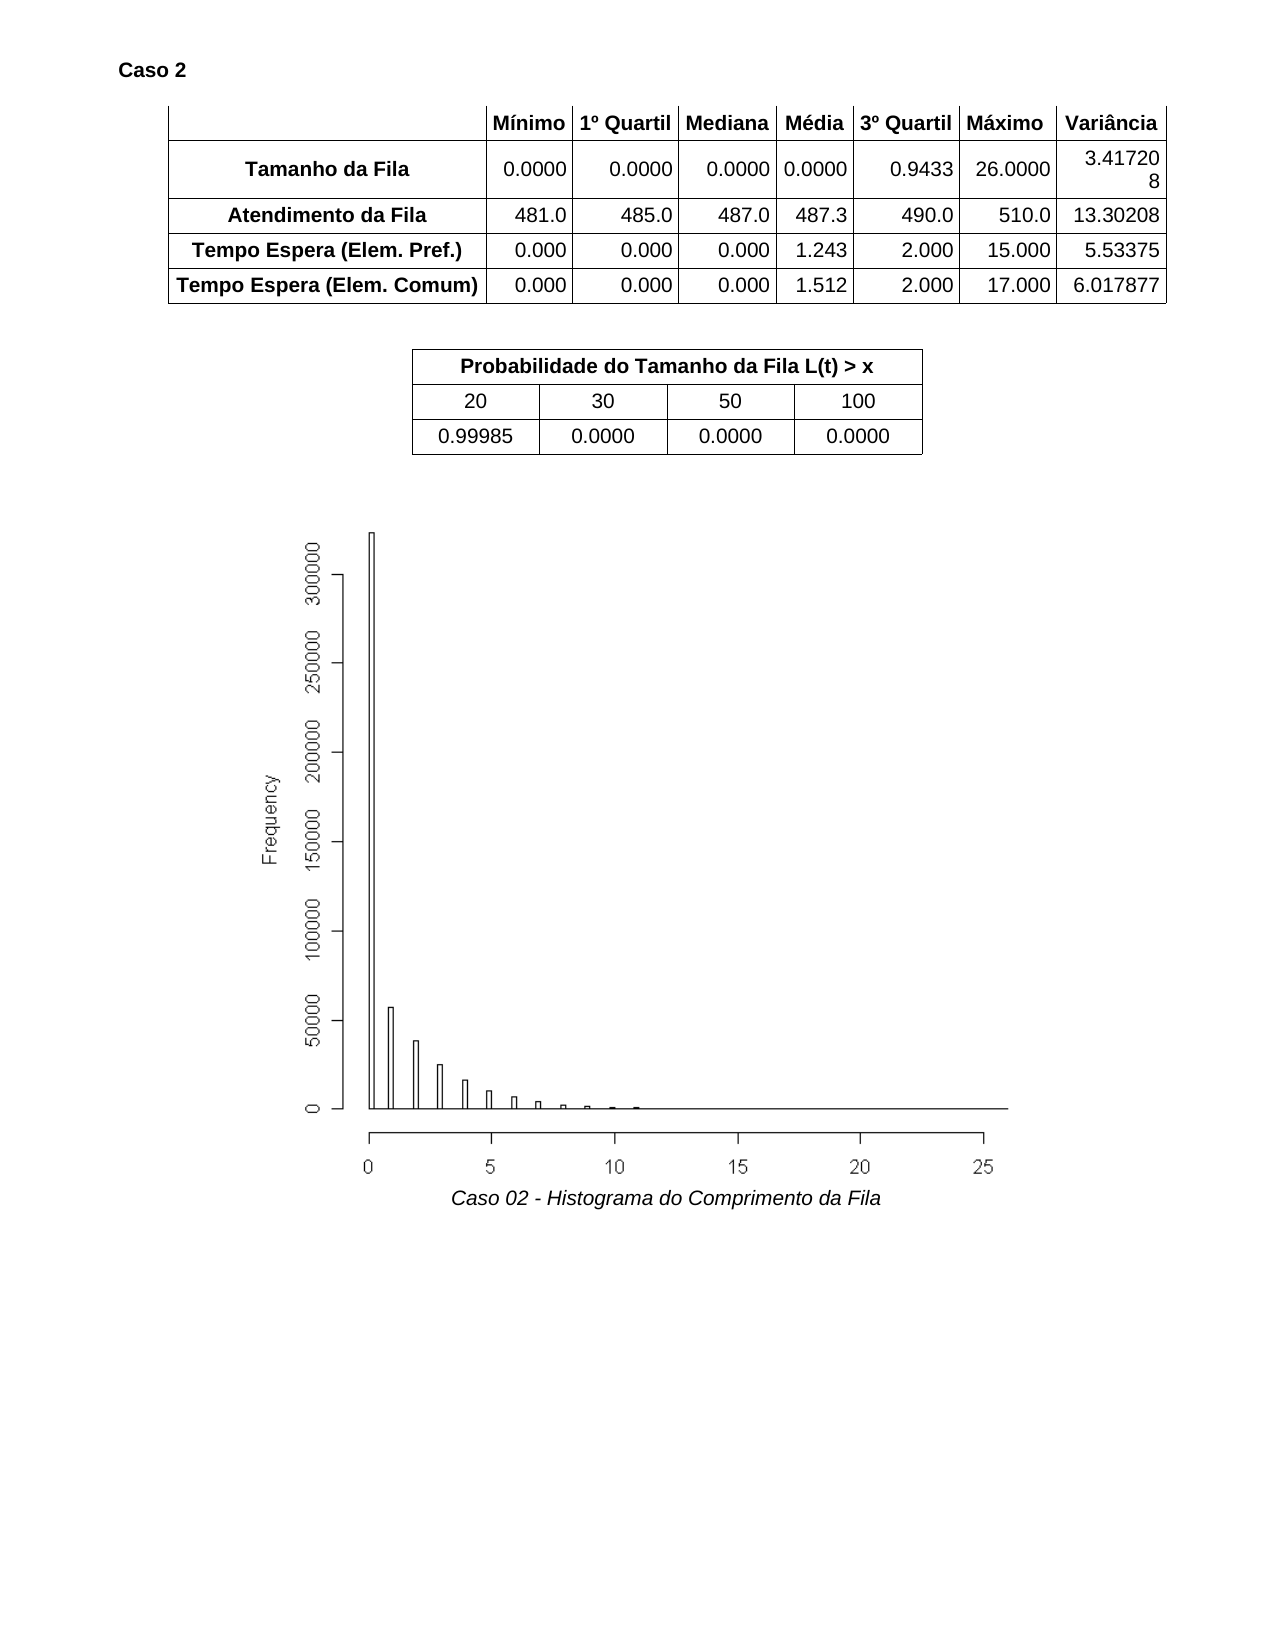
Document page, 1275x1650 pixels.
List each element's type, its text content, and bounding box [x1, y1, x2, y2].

table_cell 0.0000 [487, 141, 572, 198]
table_cell 13.30208 [1057, 199, 1166, 233]
table_cell 2.000 [854, 234, 959, 268]
table_header Probabilidade do Tamanho da Fila L(t) > x [413, 350, 922, 384]
table_cell 50 [668, 385, 794, 419]
table_cell 17.000 [960, 269, 1056, 303]
table_cell 0.99985 [413, 420, 539, 453]
table_cell 510.0 [960, 199, 1056, 233]
table_cell 485.0 [573, 199, 678, 233]
table_cell 2.000 [854, 269, 959, 303]
table_header 1º Quartil [573, 106, 678, 140]
table_cell 5.53375 [1057, 234, 1166, 268]
table_cell 0.0000 [668, 420, 794, 453]
table_cell 0.0000 [573, 141, 678, 198]
table_header Média [777, 106, 853, 140]
table_cell Tempo Espera (Elem. Comum) [169, 269, 486, 303]
table_cell Atendimento da Fila [169, 199, 486, 233]
table_cell 0.000 [679, 234, 776, 268]
table_cell 0.000 [573, 269, 678, 303]
table_header 3º Quartil [854, 106, 959, 140]
picture [255, 512, 1079, 1187]
table_header Mínimo [487, 106, 572, 140]
table_cell 481.0 [487, 199, 572, 233]
table_cell 1.512 [777, 269, 853, 303]
table_cell 0.000 [679, 269, 776, 303]
table_cell 0.0000 [777, 141, 853, 198]
table_cell 15.000 [960, 234, 1056, 268]
table_header Variância [1057, 106, 1166, 140]
table_cell 0.0000 [795, 420, 922, 453]
table_cell 0.0000 [540, 420, 667, 453]
table_cell 0.000 [573, 234, 678, 268]
table_cell 0.000 [487, 269, 572, 303]
table_cell 1.243 [777, 234, 853, 268]
table_cell Tamanho da Fila [169, 141, 486, 198]
table_cell 100 [795, 385, 922, 419]
table_cell 30 [540, 385, 667, 419]
table_header Máximo [960, 106, 1056, 140]
table_header Mediana [679, 106, 776, 140]
table_cell 487.0 [679, 199, 776, 233]
table_cell 0.000 [487, 234, 572, 268]
table_cell 3.417208 [1057, 141, 1166, 198]
table_header [169, 106, 486, 140]
table_cell 0.0000 [679, 141, 776, 198]
table_cell 490.0 [854, 199, 959, 233]
table_cell 20 [413, 385, 539, 419]
table_cell 26.0000 [960, 141, 1056, 198]
table_cell 487.3 [777, 199, 853, 233]
text Caso 2 [118, 59, 1216, 82]
table_cell 6.017877 [1057, 269, 1166, 303]
table_cell 0.9433 [854, 141, 959, 198]
table_cell Tempo Espera (Elem. Pref.) [169, 234, 486, 268]
text Caso 02 - Histograma do Comprimento da Fila [118, 500, 1216, 1210]
